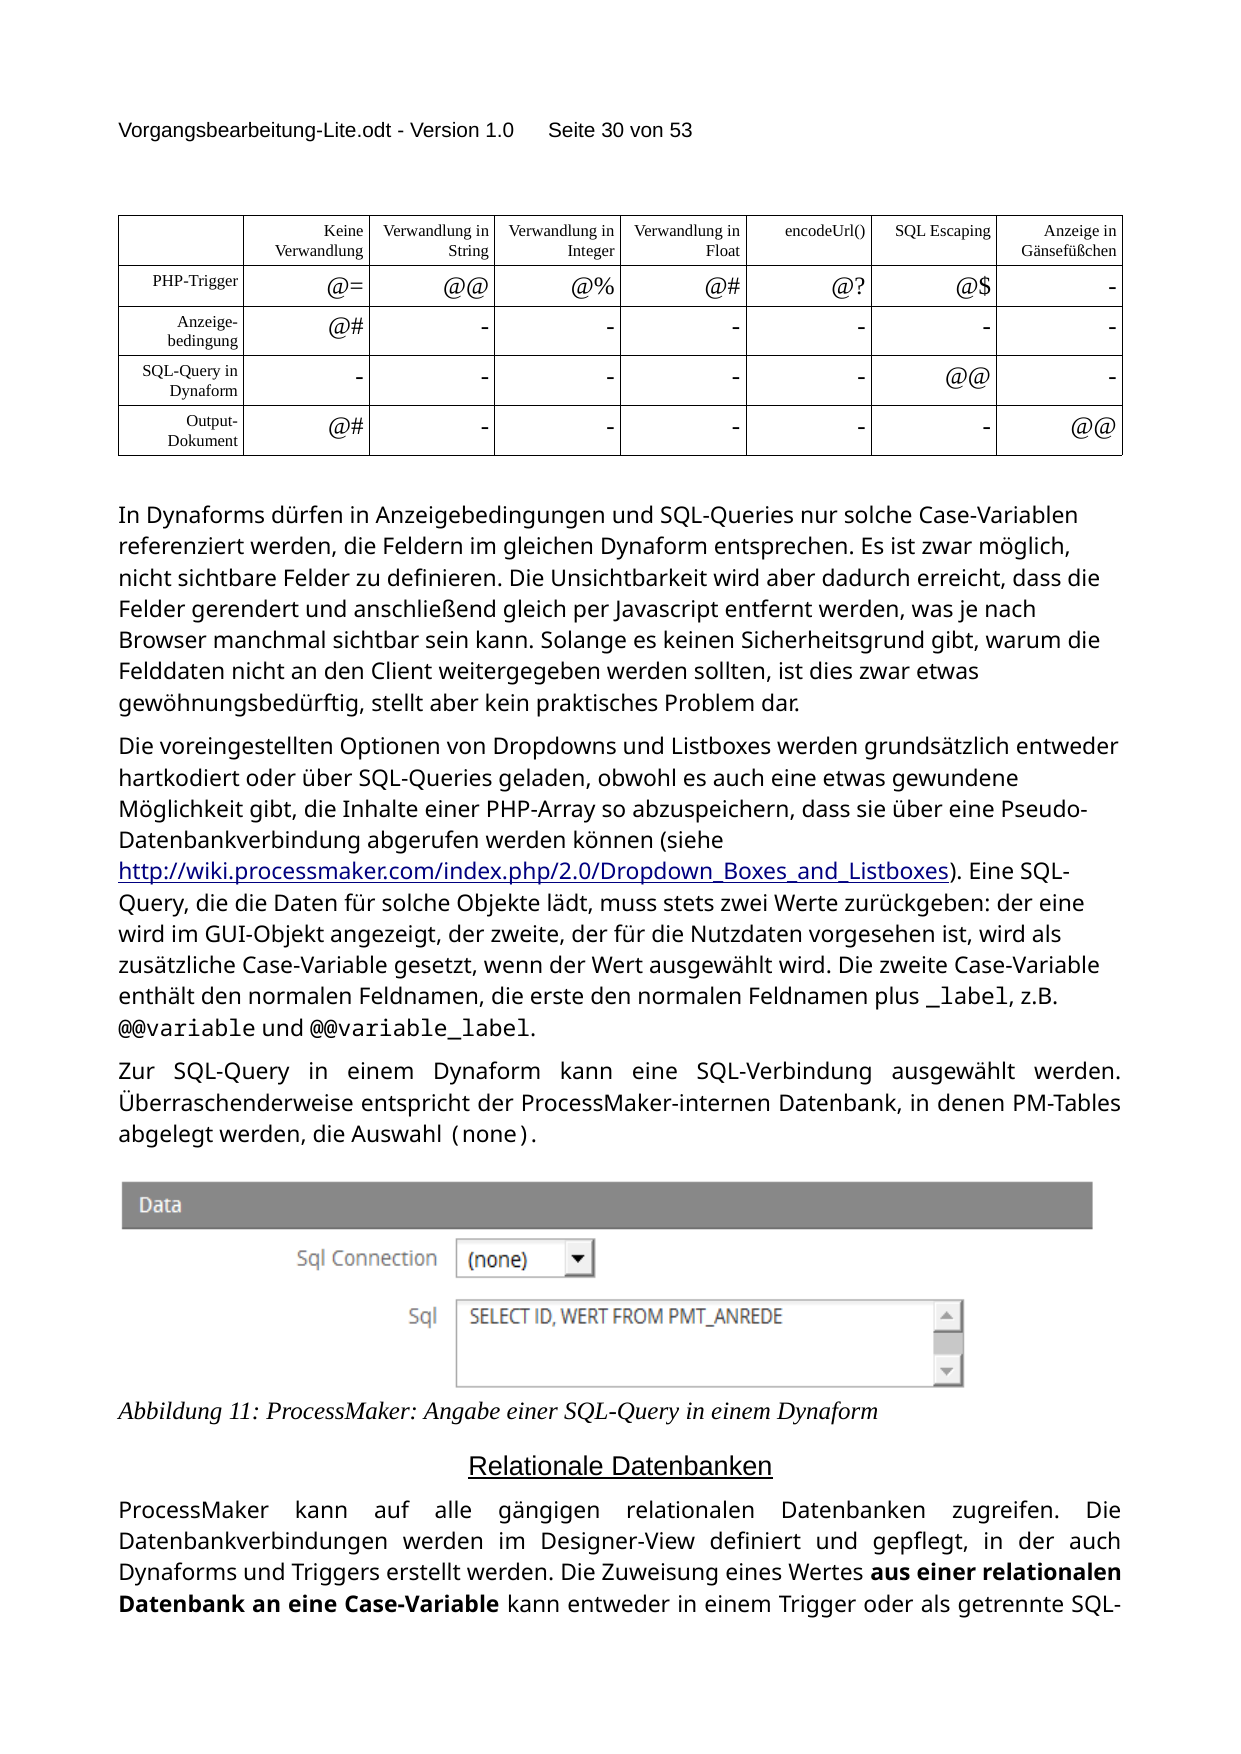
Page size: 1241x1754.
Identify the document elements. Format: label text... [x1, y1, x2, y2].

table_cell @# [244, 406, 369, 455]
table_header encodeUrl() [747, 216, 871, 265]
table_cell @? [747, 266, 871, 306]
table_cell - [495, 356, 620, 405]
table_cell @$ [872, 266, 996, 306]
text ProcessMaker kann auf alle gängigen relationalen Datenbanken zugreifen. Die Datenbankverbindungen werden im Designer-View definiert und gepflegt, in der auch Dynaforms und Triggers erstellt werden. Die Zuweisung eines Wertes aus einer relationalen Datenbank an eine Case-Variable kann entweder in einem Trigger oder als getrennte SQL- [118, 1494, 1122, 1619]
table_cell @@ [370, 266, 494, 306]
table_header Verwandlung in Float [621, 216, 746, 265]
table_cell - [621, 356, 746, 405]
table_cell @# [621, 266, 746, 306]
table_cell Anzeige-bedingung [119, 307, 243, 355]
table_header SQL Escaping [872, 216, 996, 265]
table_cell @@ [872, 356, 996, 405]
text In Dynaforms dürfen in Anzeigebedingungen und SQL-Queries nur solche Case-Variablen referenziert werden, die Feldern im gleichen Dynaform entsprechen. Es ist zwar möglich, nicht sichtbare Felder zu definieren. Die Unsichtbarkeit wird aber dadurch erreicht, dass die Felder gerendert und anschließend gleich per Javascript entfernt werden, was je nach Browser manchmal sichtbar sein kann. Solange es keinen Sicherheitsgrund gibt, warum die Felddaten nicht an den Client weitergegeben werden sollten, ist dies zwar etwas gewöhnungsbedürftig, stellt aber kein praktisches Problem dar. [118, 499, 1122, 718]
table_cell - [495, 406, 620, 455]
table_cell - [495, 307, 620, 355]
table_cell - [872, 307, 996, 355]
table_cell - [747, 356, 871, 405]
table_cell - [370, 406, 494, 455]
table_cell @= [244, 266, 369, 306]
text Zur SQL-Query in einem Dynaform kann eine SQL-Verbindung ausgewählt werden. Überraschenderweise entspricht der ProcessMaker-internen Datenbank, in denen PM-Tables abgelegt werden, die Auswahl (none). [118, 1055, 1122, 1149]
text Relationale Datenbanken [118, 1450, 1122, 1481]
table_cell - [747, 406, 871, 455]
table_cell - [621, 307, 746, 355]
picture [118, 1174, 1097, 1397]
table_cell - [370, 307, 494, 355]
table_header Keine Verwandlung [244, 216, 369, 265]
table_cell @# [244, 307, 369, 355]
table_cell @@ [997, 406, 1122, 455]
table_cell Output-Dokument [119, 406, 243, 455]
table_cell - [997, 307, 1122, 355]
table_header Anzeige in Gänsefüßchen [997, 216, 1122, 265]
table_header Verwandlung in Integer [495, 216, 620, 265]
text Die voreingestellten Optionen von Dropdowns und Listboxes werden grundsätzlich entweder hartkodiert oder über SQL-Queries geladen, obwohl es auch eine etwas gewundene Möglichkeit gibt, die Inhalte einer PHP-Array so abzuspeichern, dass sie über eine Pseudo-Datenbankverbindung abgerufen werden können (siehe http://wiki.processmaker.com/index.php/2.0/Dropdown_Boxes_and_Listboxes). Eine SQL-Query, die die Daten für solche Objekte lädt, muss stets zwei Werte zurückgeben: der eine wird im GUI-Objekt angezeigt, der zweite, der für die Nutzdaten vorgesehen ist, wird als zusätzliche Case-Variable gesetzt, wenn der Wert ausgewählt wird. Die zweite Case-Variable enthält den normalen Feldnamen, die erste den normalen Feldnamen plus _label, z.B. @@variable und @@variable_label. [118, 730, 1122, 1043]
table_cell - [997, 356, 1122, 405]
table_cell PHP-Trigger [119, 266, 243, 306]
table_cell - [370, 356, 494, 405]
table_cell - [997, 266, 1122, 306]
table_cell - [621, 406, 746, 455]
text Abbildung 11: ProcessMaker: Angabe einer SQL-Query in einem Dynaform [118, 1397, 1097, 1425]
table_cell SQL-Query in Dynaform [119, 356, 243, 405]
table_cell - [872, 406, 996, 455]
table_cell - [747, 307, 871, 355]
table_cell @% [495, 266, 620, 306]
table_header [119, 216, 243, 265]
table_header Verwandlung in String [370, 216, 494, 265]
table_cell - [244, 356, 369, 405]
